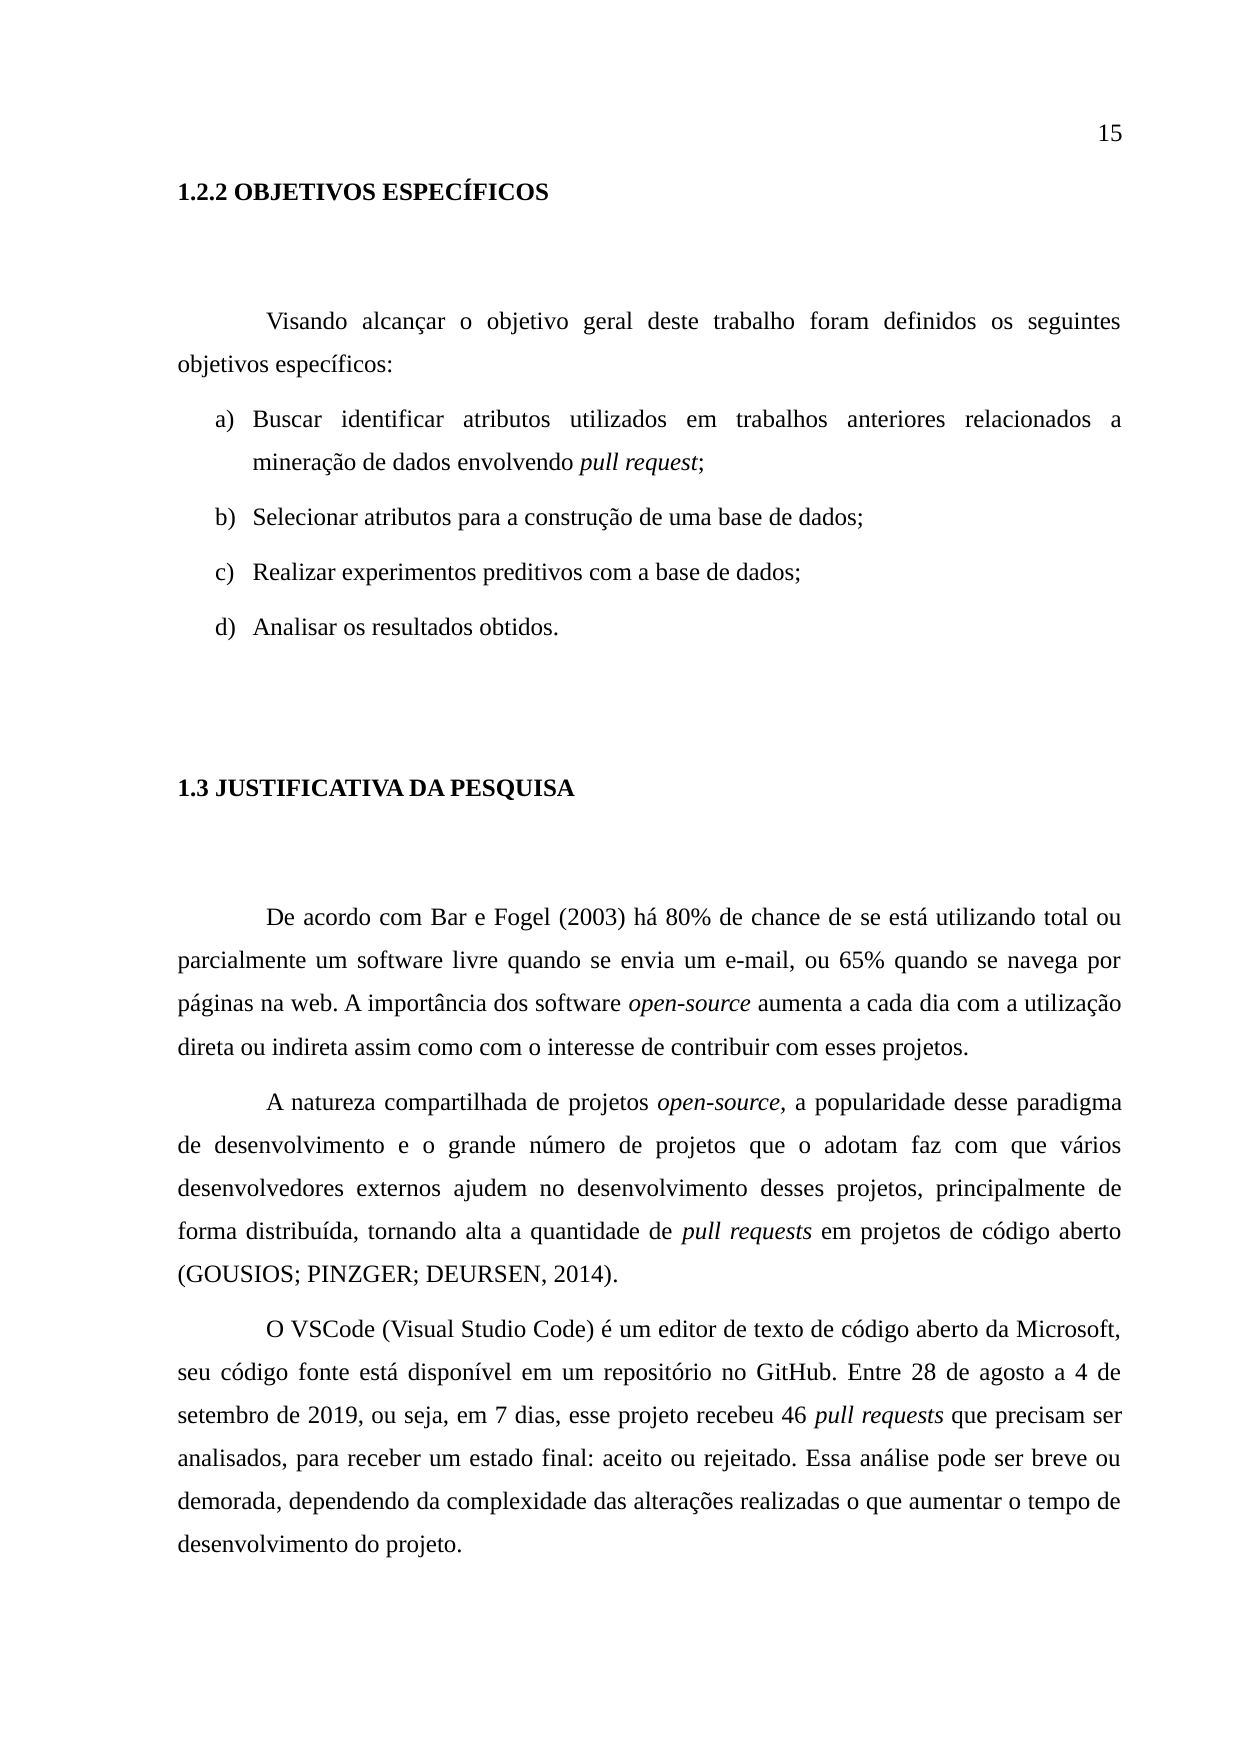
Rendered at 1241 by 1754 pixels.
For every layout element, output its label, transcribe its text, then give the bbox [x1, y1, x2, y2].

list Analisar os resultados obtidos. [215, 612, 1122, 641]
text A natureza compartilhada de projetos open-source, a popularidade desse paradigma de desenvolvimento e o grande número de projetos que o adotam faz com que vários desenvolvedores externos ajudem no desenvolvimento desses projetos, principalmente de forma distribuída, tornando alta a quantidade de pull requests em projetos de código aberto (GOUSIOS; PINZGER; DEURSEN, 2014). [177, 1087, 1122, 1288]
list Realizar experimentos preditivos com a base de dados; [215, 557, 1122, 586]
text 1.2.2 Objetivos específicos [177, 177, 1122, 206]
text O VSCode (Visual Studio Code) é um editor de texto de código aberto da Microsoft, seu código fonte está disponível em um repositório no GitHub. Entre 28 de agosto a 4 de setembro de 2019, ou seja, em 7 dias, esse projeto recebeu 46 pull requests que precisam ser analisados, para receber um estado final: aceito ou rejeitado. Essa análise pode ser breve ou demorada, dependendo da complexidade das alterações realizadas o que aumentar o tempo de desenvolvimento do projeto. [177, 1314, 1122, 1558]
list Buscar identificar atributos utilizados em trabalhos anteriores relacionados a mineração de dados envolvendo pull request; [215, 404, 1122, 476]
text Visando alcançar o objetivo geral deste trabalho foram definidos os seguintes objetivos específicos: [177, 306, 1122, 378]
list Selecionar atributos para a construção de uma base de dados; [215, 502, 1122, 531]
text 1.3 Justificativa da pesquisa [177, 773, 1122, 802]
text De acordo com Bar e Fogel (2003) há 80% de chance de se está utilizando total ou parcialmente um software livre quando se envia um e-mail, ou 65% quando se navega por páginas na web. A importância dos software open-source aumenta a cada dia com a utilização direta ou indireta assim como com o interesse de contribuir com esses projetos. [177, 902, 1122, 1060]
